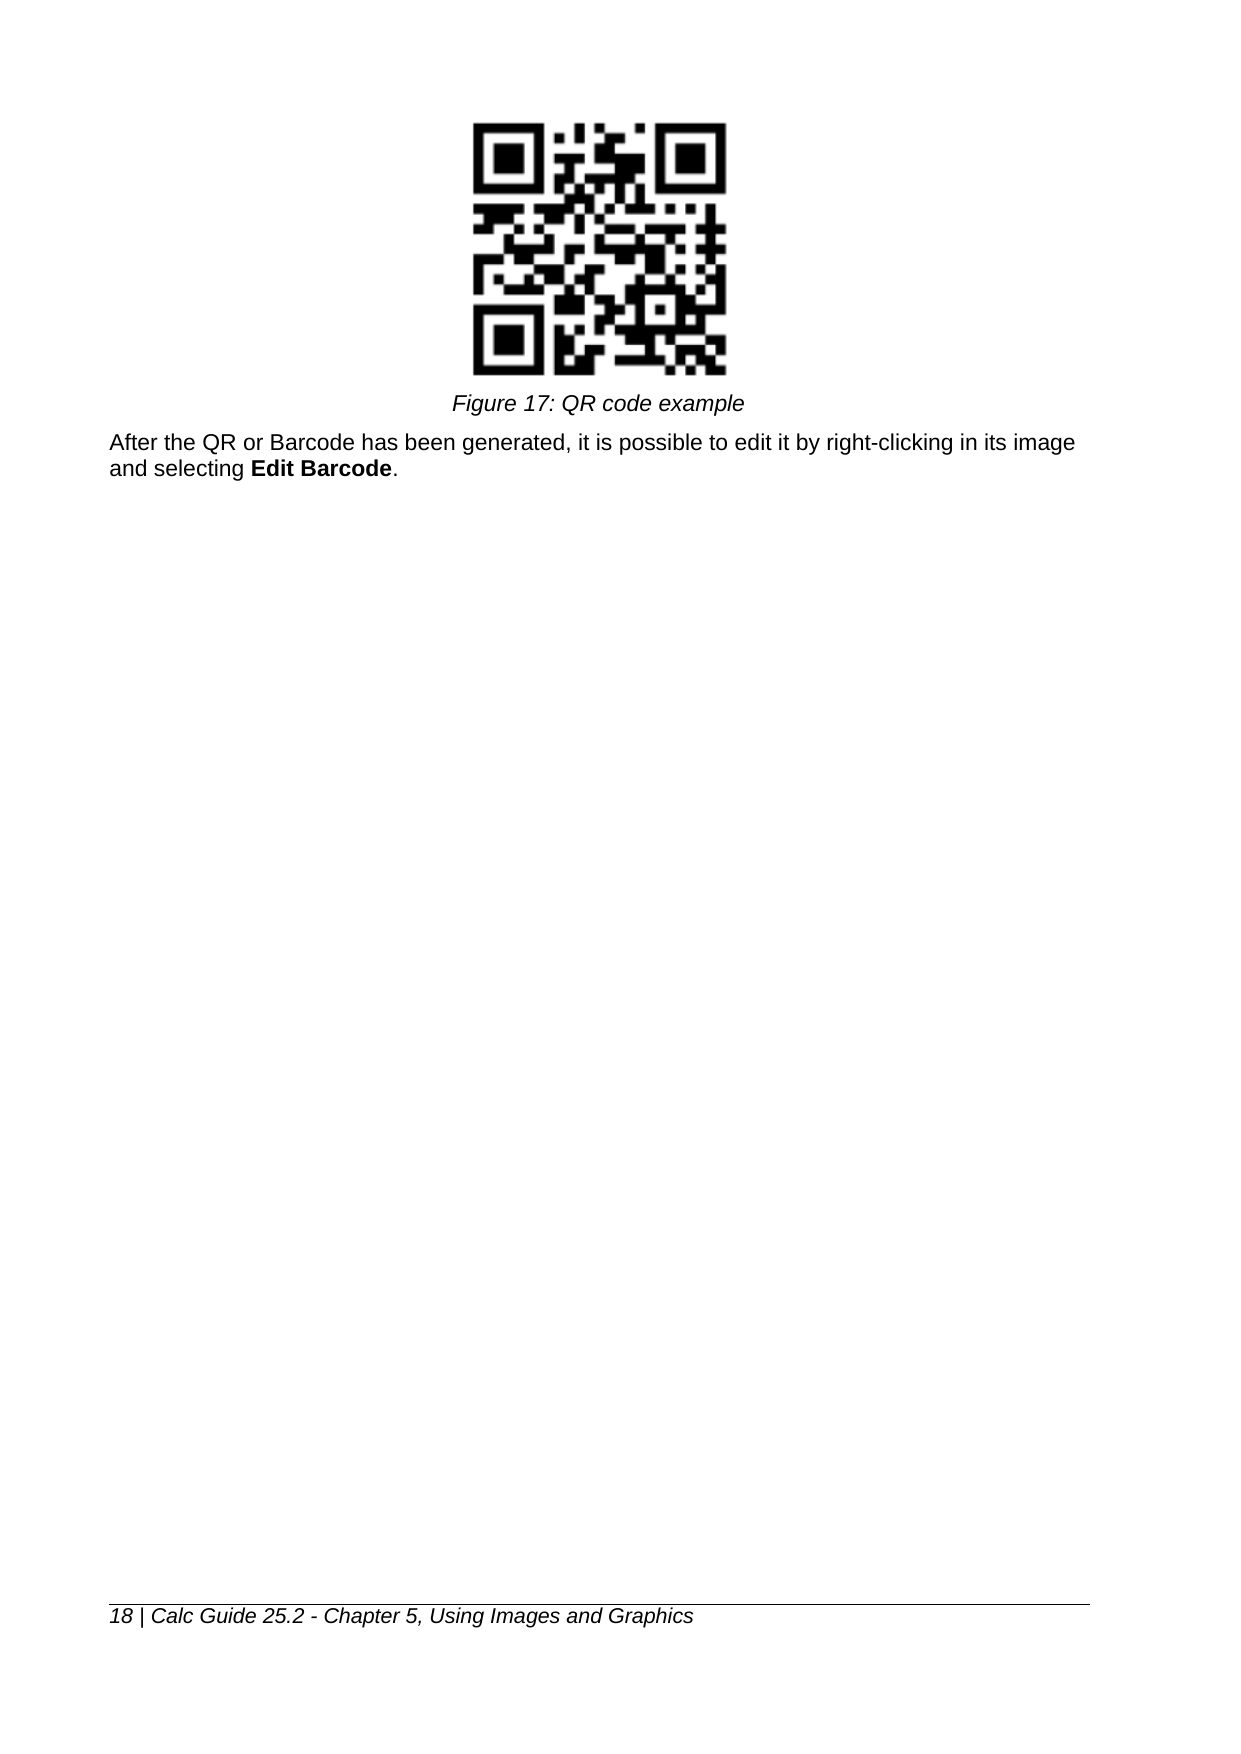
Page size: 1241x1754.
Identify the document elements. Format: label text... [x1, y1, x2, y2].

text After the QR or Barcode has been generated, it is possible to edit it by right-clicking in its image and selecting Edit Barcode. [109, 428, 1090, 481]
text Figure 17: QR code example [452, 390, 747, 416]
picture [471, 121, 728, 378]
